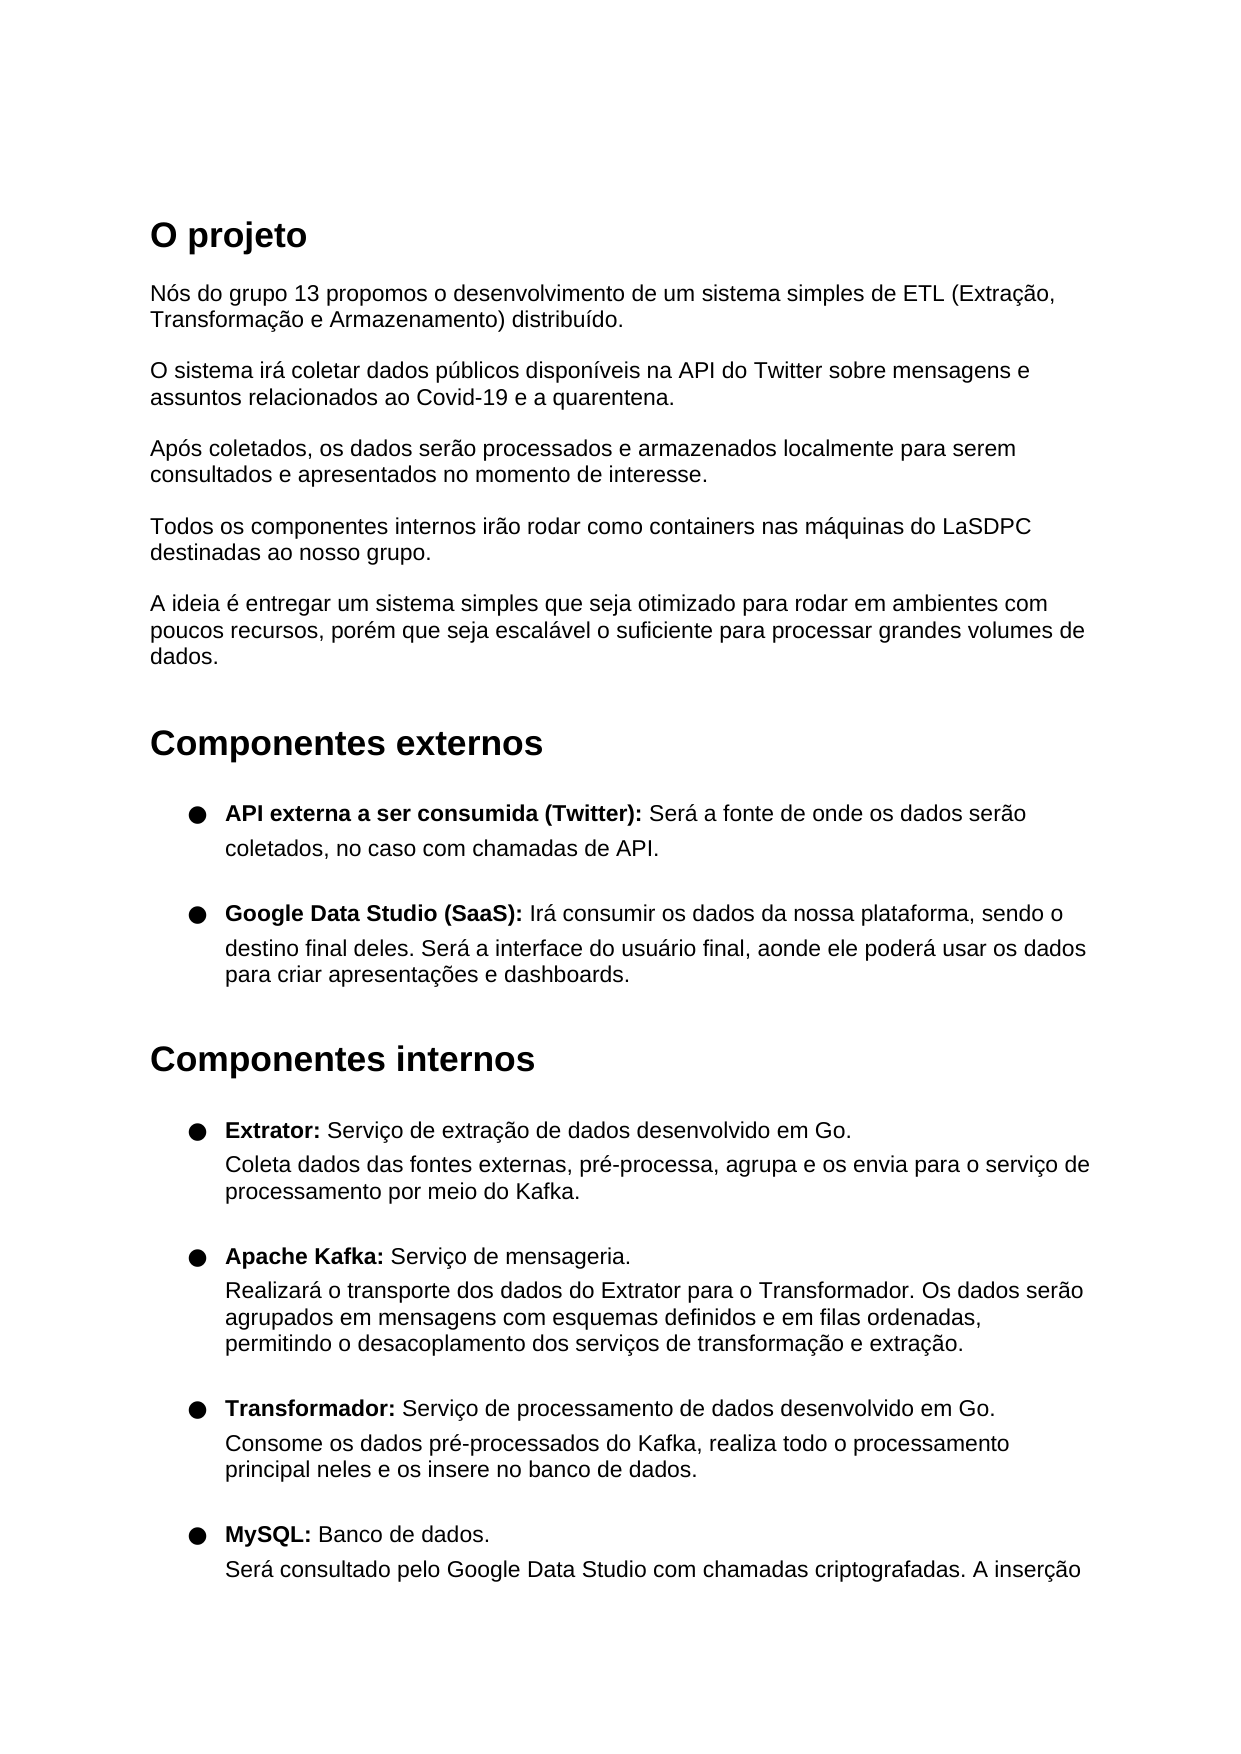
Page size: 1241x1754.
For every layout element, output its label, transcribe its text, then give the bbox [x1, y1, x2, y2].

text Após coletados, os dados serão processados e armazenados localmente para serem consultados e apresentados no momento de interesse. [150, 435, 1090, 488]
text Nós do grupo 13 propomos o desenvolvimento de um sistema simples de ETL (Extração, Transformação e Armazenamento) distribuído. [150, 279, 1090, 332]
list Apache Kafka: Serviço de mensageria. Realizará o transporte dos dados do Extrator para o Transformador. Os dados serão agrupados em mensagens com esquemas definidos e em filas ordenadas, permitindo o desacoplamento dos serviços de transformação e extração. [187, 1230, 1090, 1383]
text A ideia é entregar um sistema simples que seja otimizado para rodar em ambientes com poucos recursos, porém que seja escalável o suficiente para processar grandes volumes de dados. Componentes externos [150, 590, 1090, 763]
text O sistema irá coletar dados públicos disponíveis na API do Twitter sobre mensagens e assuntos relacionados ao Covid-19 e a quarentena. [150, 357, 1090, 410]
list Transformador: Serviço de processamento de dados desenvolvido em Go. Consome os dados pré-processados do Kafka, realiza todo o processamento principal neles e os insere no banco de dados. [187, 1383, 1090, 1509]
list API externa a ser consumida (Twitter): Será a fonte de onde os dados serão coletados, no caso com chamadas de API. [187, 788, 1090, 888]
list Google Data Studio (SaaS): Irá consumir os dados da nossa plataforma, sendo o destino final deles. Será a interface do usuário final, aonde ele poderá usar os dados para criar apresentações e dashboards. [187, 888, 1090, 1014]
list Extrator: Serviço de extração de dados desenvolvido em Go. Coleta dados das fontes externas, pré-processa, agrupa e os envia para o serviço de processamento por meio do Kafka. [187, 1104, 1090, 1230]
list MySQL: Banco de dados. Será consultado pelo Google Data Studio com chamadas criptografadas. A inserção [187, 1509, 1090, 1582]
text Todos os componentes internos irão rodar como containers nas máquinas do LaSDPC destinadas ao nosso grupo. [150, 513, 1090, 565]
subtitle O projeto [150, 214, 1090, 254]
text Componentes internos [150, 1039, 1090, 1079]
